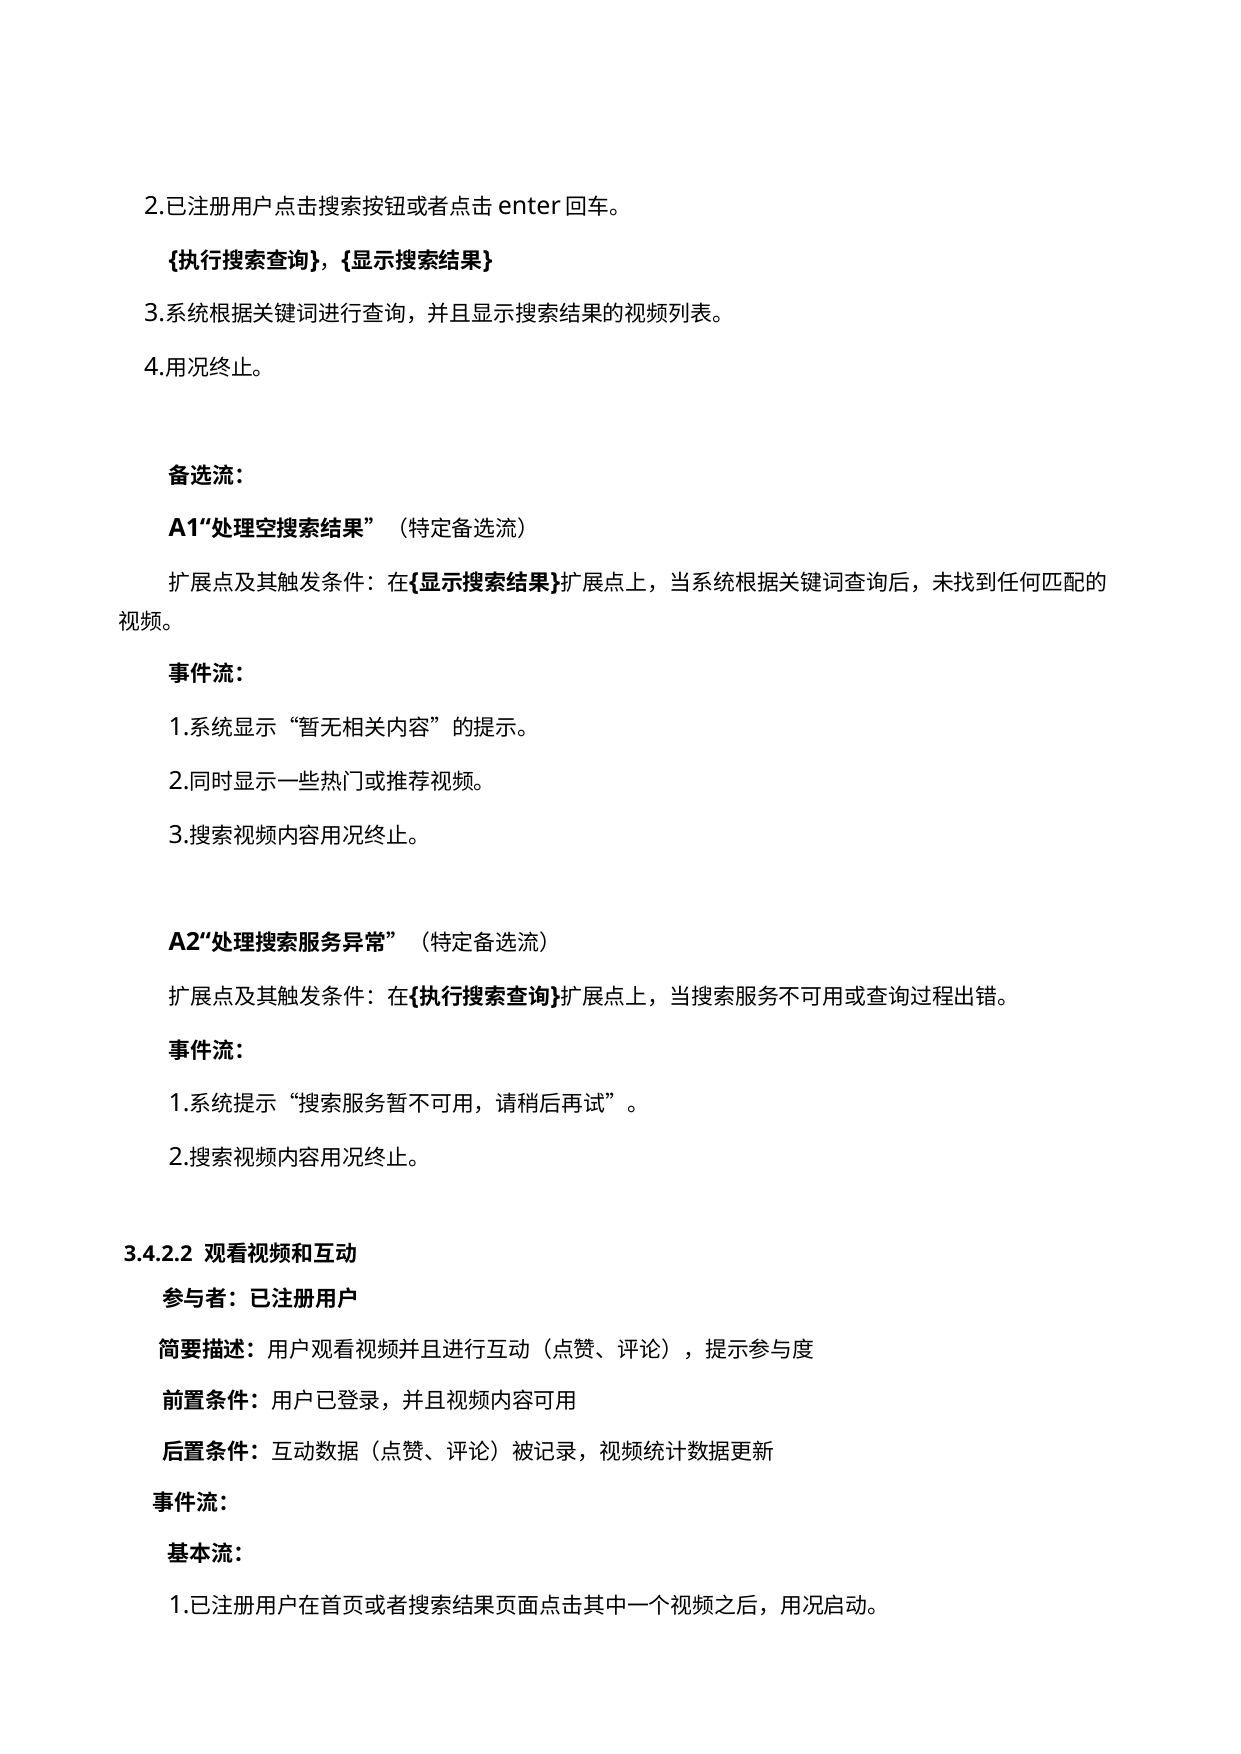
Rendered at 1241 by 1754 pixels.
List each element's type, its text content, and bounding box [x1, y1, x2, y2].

text 前置条件：用户已登录，并且视频内容可用 [118, 1383, 1122, 1414]
text 1.已注册用户在首页或者搜索结果页面点击其中一个视频之后，用况启动。 [118, 1587, 1122, 1621]
text 基本流： [118, 1536, 1122, 1567]
text 事件流：​​ [118, 655, 1122, 689]
subtitle 观看视频和互动 [118, 1236, 1122, 1268]
text 参与者：已注册用户 [118, 1281, 1122, 1313]
text {执行搜索查询}，{显示搜索结果} [118, 241, 1122, 275]
text 备选流​​： [118, 456, 1122, 490]
text 事件流： [118, 1484, 1122, 1516]
text 扩展点及其触发条件：在{显示搜索结果}扩展点上，当系统根据关键词查询后，未找到任何匹配的视频。 [118, 564, 1122, 636]
text 事件流：​​ [118, 1031, 1122, 1065]
text 1.系统显示“暂无相关内容”的提示。 [118, 709, 1122, 743]
text 1.系统提示“搜索服务暂不可用，请稍后再试”。 [118, 1085, 1122, 1119]
text 简要描述：用户观看视频并且进行互动（点赞、评论），提示参与度 [118, 1332, 1122, 1363]
list 2.已注册用户点击搜索按钮或者点击enter回车。 [118, 188, 1122, 222]
text 3.搜索视频内容用况终止。 [118, 816, 1122, 850]
text 后置条件：互动数据（点赞、评论）被记录，视频统计数据更新 [118, 1434, 1122, 1465]
list 3.系统根据关键词进行查询，并且显示搜索结果的视频列表。 [118, 295, 1122, 329]
text A2“处理搜索服务异常”（特定备选流）​​ [118, 924, 1122, 958]
list 4.用况终止。 [118, 349, 1122, 383]
text 2.搜索视频内容用况终止。 [118, 1139, 1122, 1173]
text 2.同时显示一些热门或推荐视频。 [118, 762, 1122, 797]
text A1“处理空搜索结果”（特定备选流）​​ [118, 510, 1122, 544]
text 扩展点及其触发条件：在{执行搜索查询}扩展点上，当搜索服务不可用或查询过程出错。 [118, 977, 1122, 1012]
